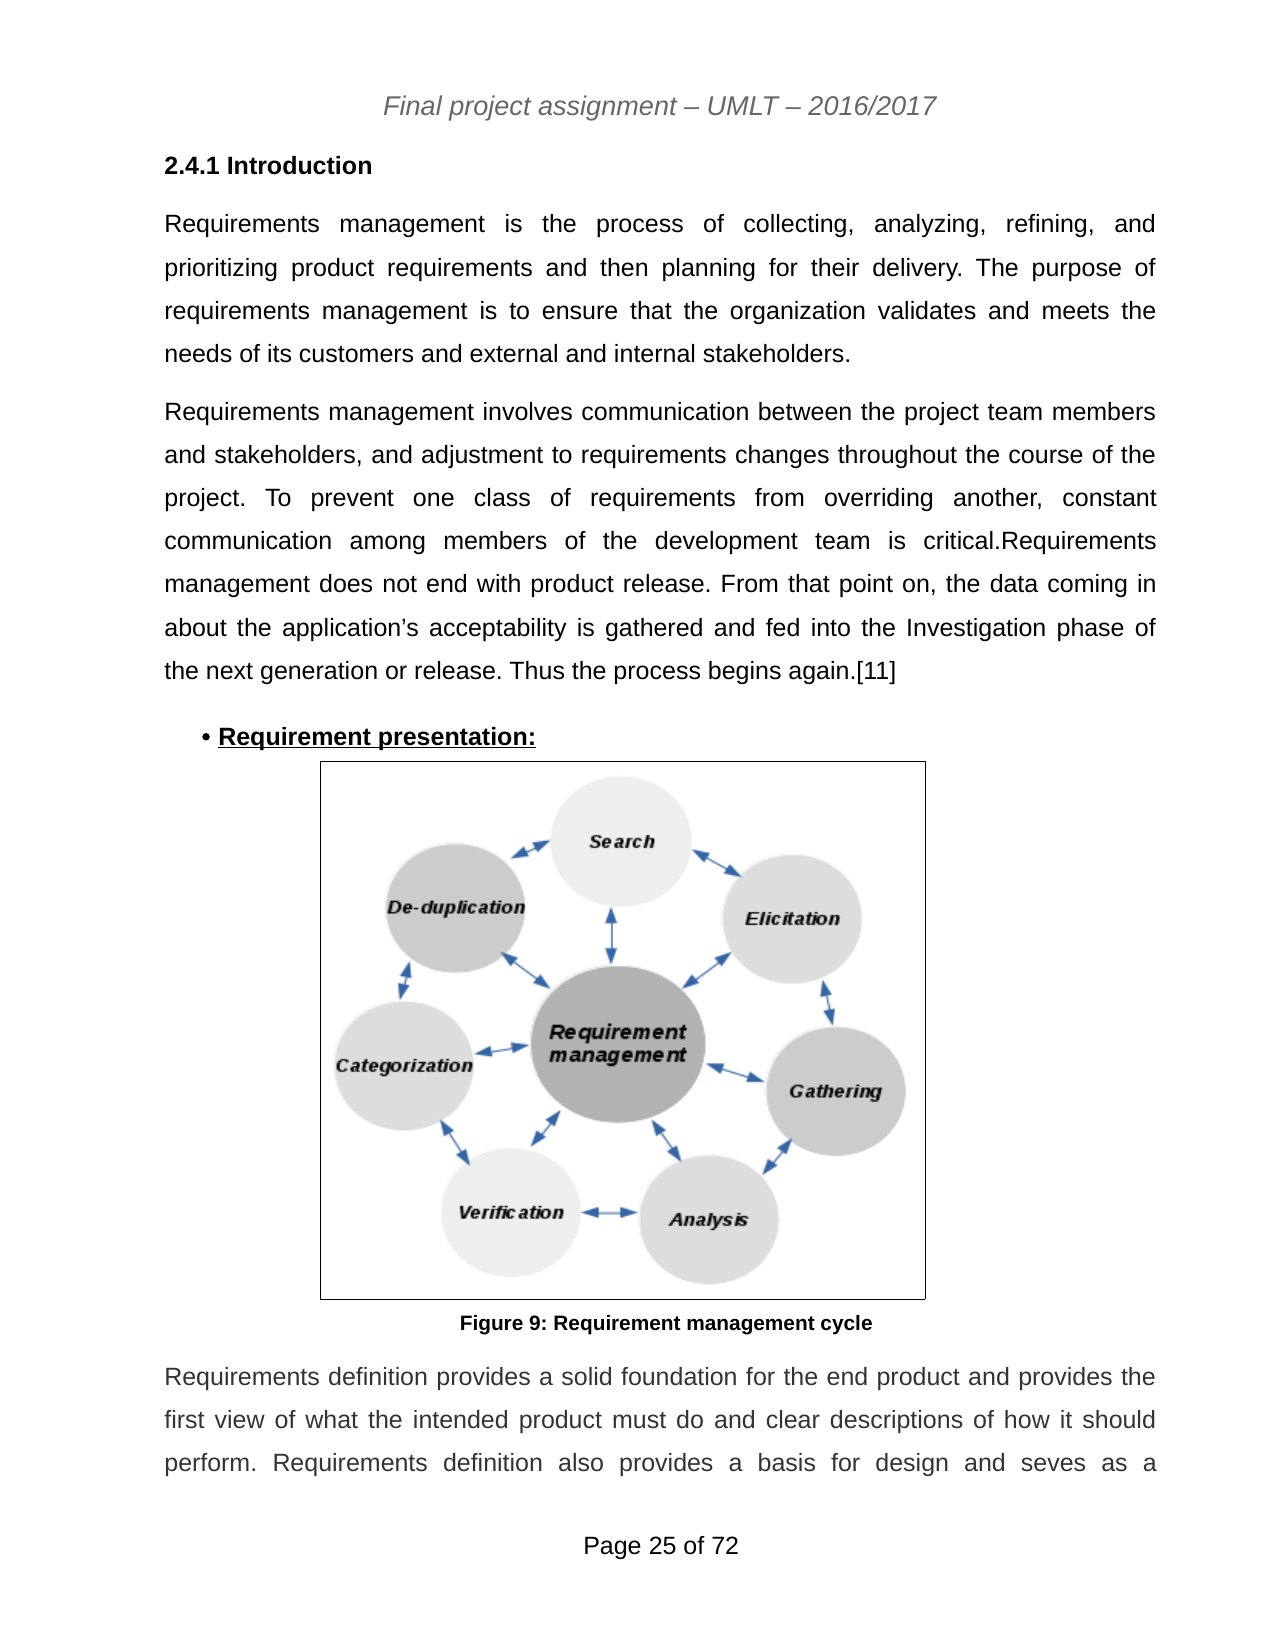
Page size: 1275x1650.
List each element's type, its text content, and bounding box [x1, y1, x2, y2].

text Requirements management is the process of collecting, analyzing, refining, and prioritizing product requirements and then planning for their delivery. The purpose of requirements management is to ensure that the organization validates and meets the needs of its customers and external and internal stakeholders. [164, 209, 1158, 367]
text [321, 762, 925, 1299]
list Requirement presentation: [202, 722, 1158, 751]
text Figure 9: Requirement management cycle [164, 783, 1158, 1335]
subtitle 2.4.1 Introduction [164, 151, 1158, 180]
text Requirements definition provides a solid foundation for the end product and provides the first view of what the intended product must do and clear descriptions of how it should perform. Requirements definition also provides a basis for design and seves as a [164, 1362, 1158, 1477]
text Requirements management involves communication between the project team members and stakeholders, and adjustment to requirements changes throughout the course of the project. To prevent one class of requirements from overriding another, constant communication among members of the development team is critical.Requirements management does not end with product release. From that point on, the data coming in about the application’s acceptability is gathered and fed into the Investigation phase of the next generation or release. Thus the process begins again.[11] [164, 397, 1158, 684]
picture [323, 764, 923, 1296]
